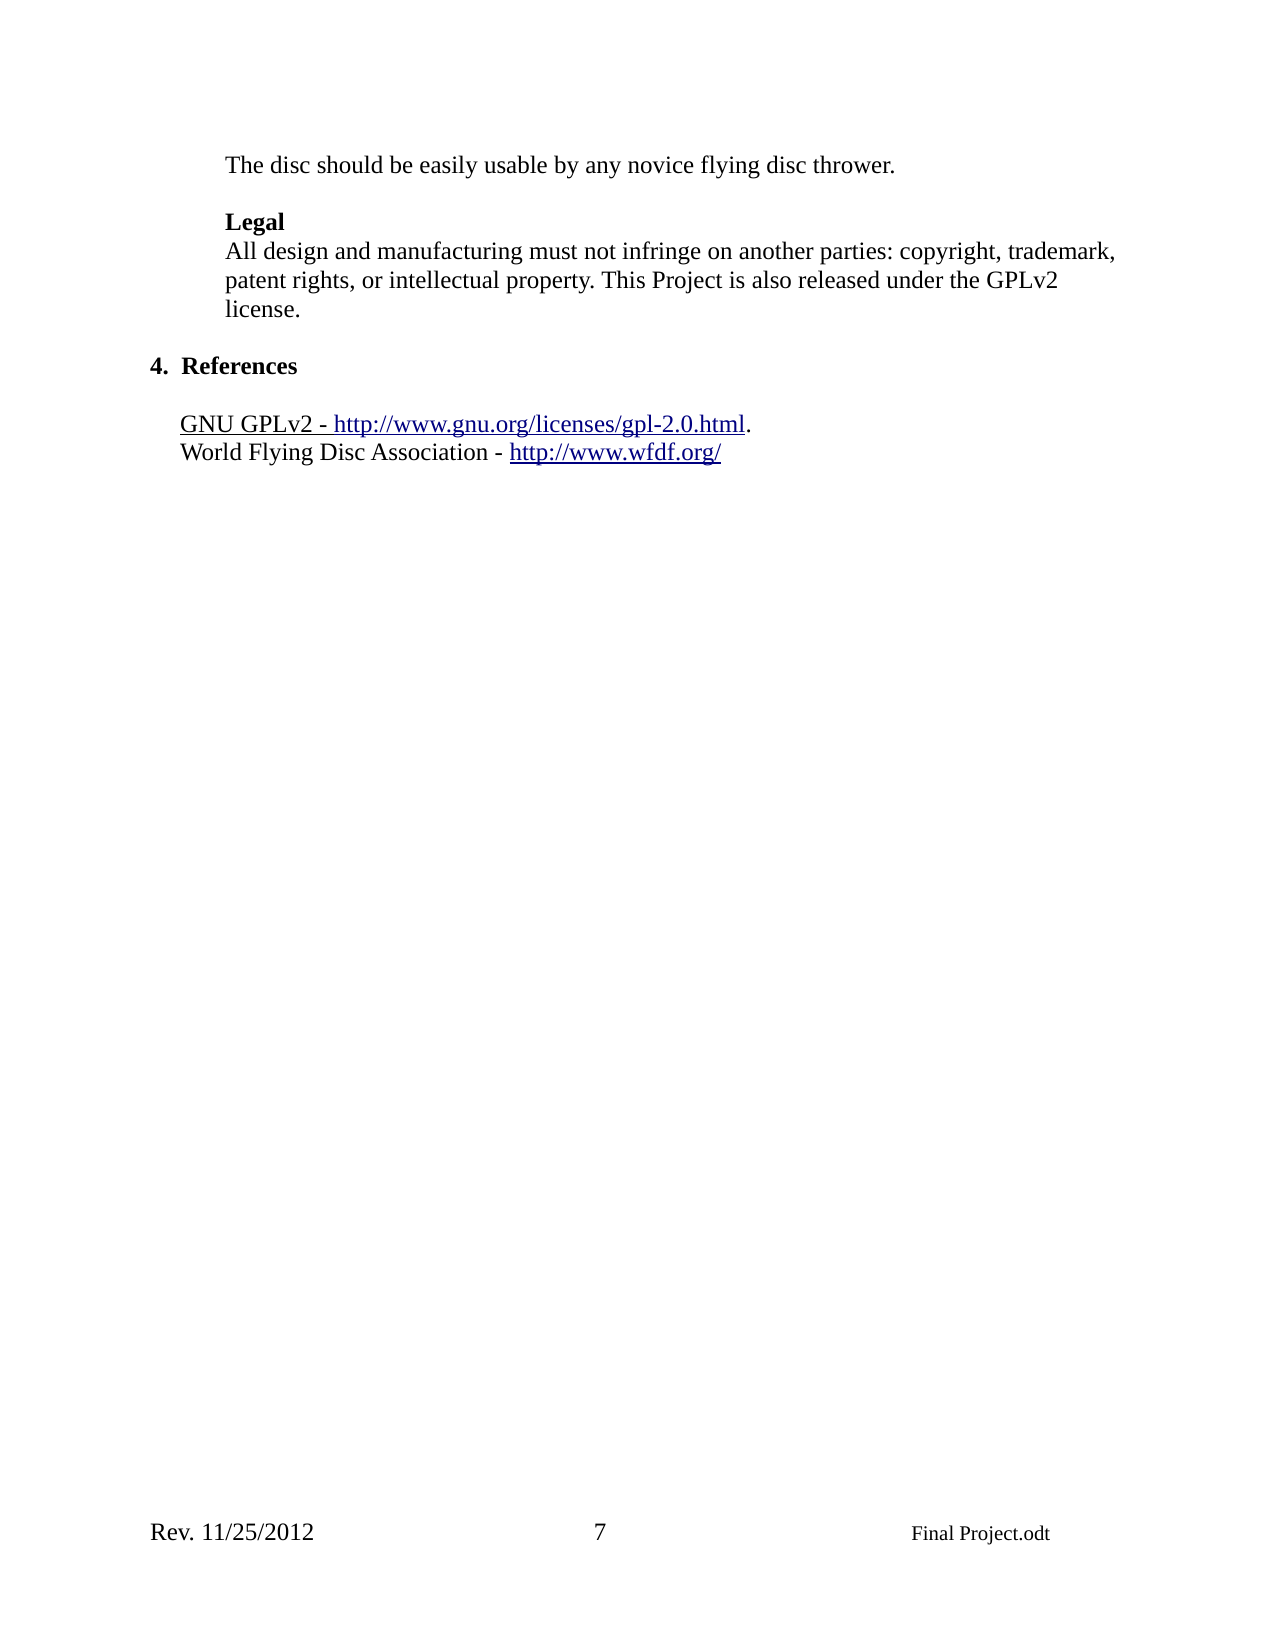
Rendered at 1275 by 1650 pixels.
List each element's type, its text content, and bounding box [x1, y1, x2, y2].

text GNU GPLv2 - http://www.gnu.org/licenses/gpl-2.0.html. World Flying Disc Association - http://www.wfdf.org/ [180, 409, 1125, 466]
text The disc should be easily usable by any novice flying disc thrower. [225, 150, 1125, 207]
list All design and manufacturing must not infringe on another parties: copyright, trademark, patent rights, or intellectual property. This Project is also released under the GPLv2 license. [225, 236, 1125, 322]
list 4. References [150, 351, 1125, 380]
text Legal [225, 207, 1125, 236]
